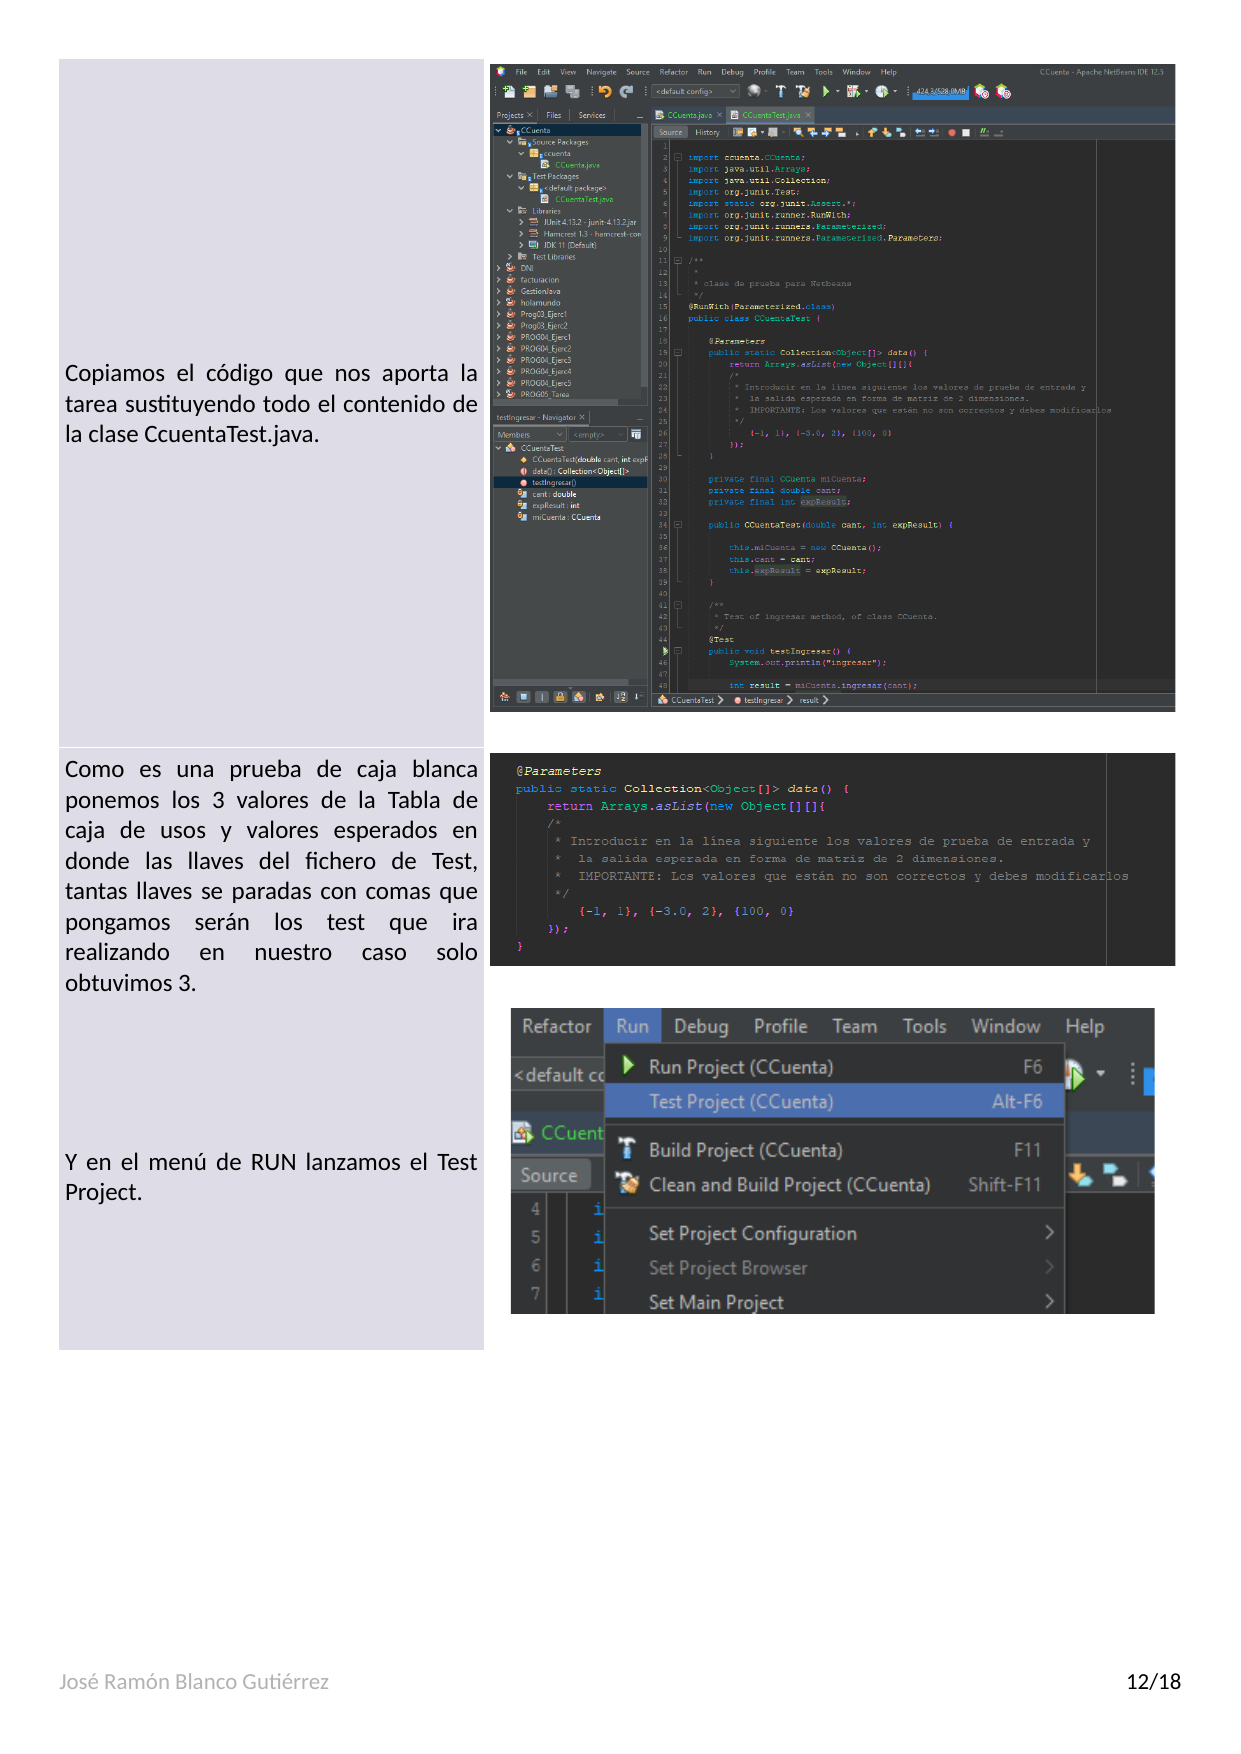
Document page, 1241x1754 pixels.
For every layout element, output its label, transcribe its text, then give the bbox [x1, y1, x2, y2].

picture [490, 64, 1176, 712]
table_cell Como es una prueba de caja blanca ponemos los 3 valores de la Tabla de caja de usos y valores esperados en donde las llaves del fichero de Test, tantas llaves se paradas con comas que pongamos serán los test que ira realizando en nuestro caso solo obtuvimos 3. [59, 748, 484, 1003]
table_cell [484, 1003, 1181, 1350]
table_cell Copiamos el código que nos aporta la tarea sustituyendo todo el contenido de la clase CcuentaTest.java. [59, 59, 484, 747]
picture [490, 753, 1176, 966]
table_cell [484, 748, 1181, 1003]
picture [510, 1008, 1155, 1314]
table_cell Y en el menú de RUN lanzamos el Test Project. [59, 1003, 484, 1350]
table_cell [484, 59, 1181, 747]
